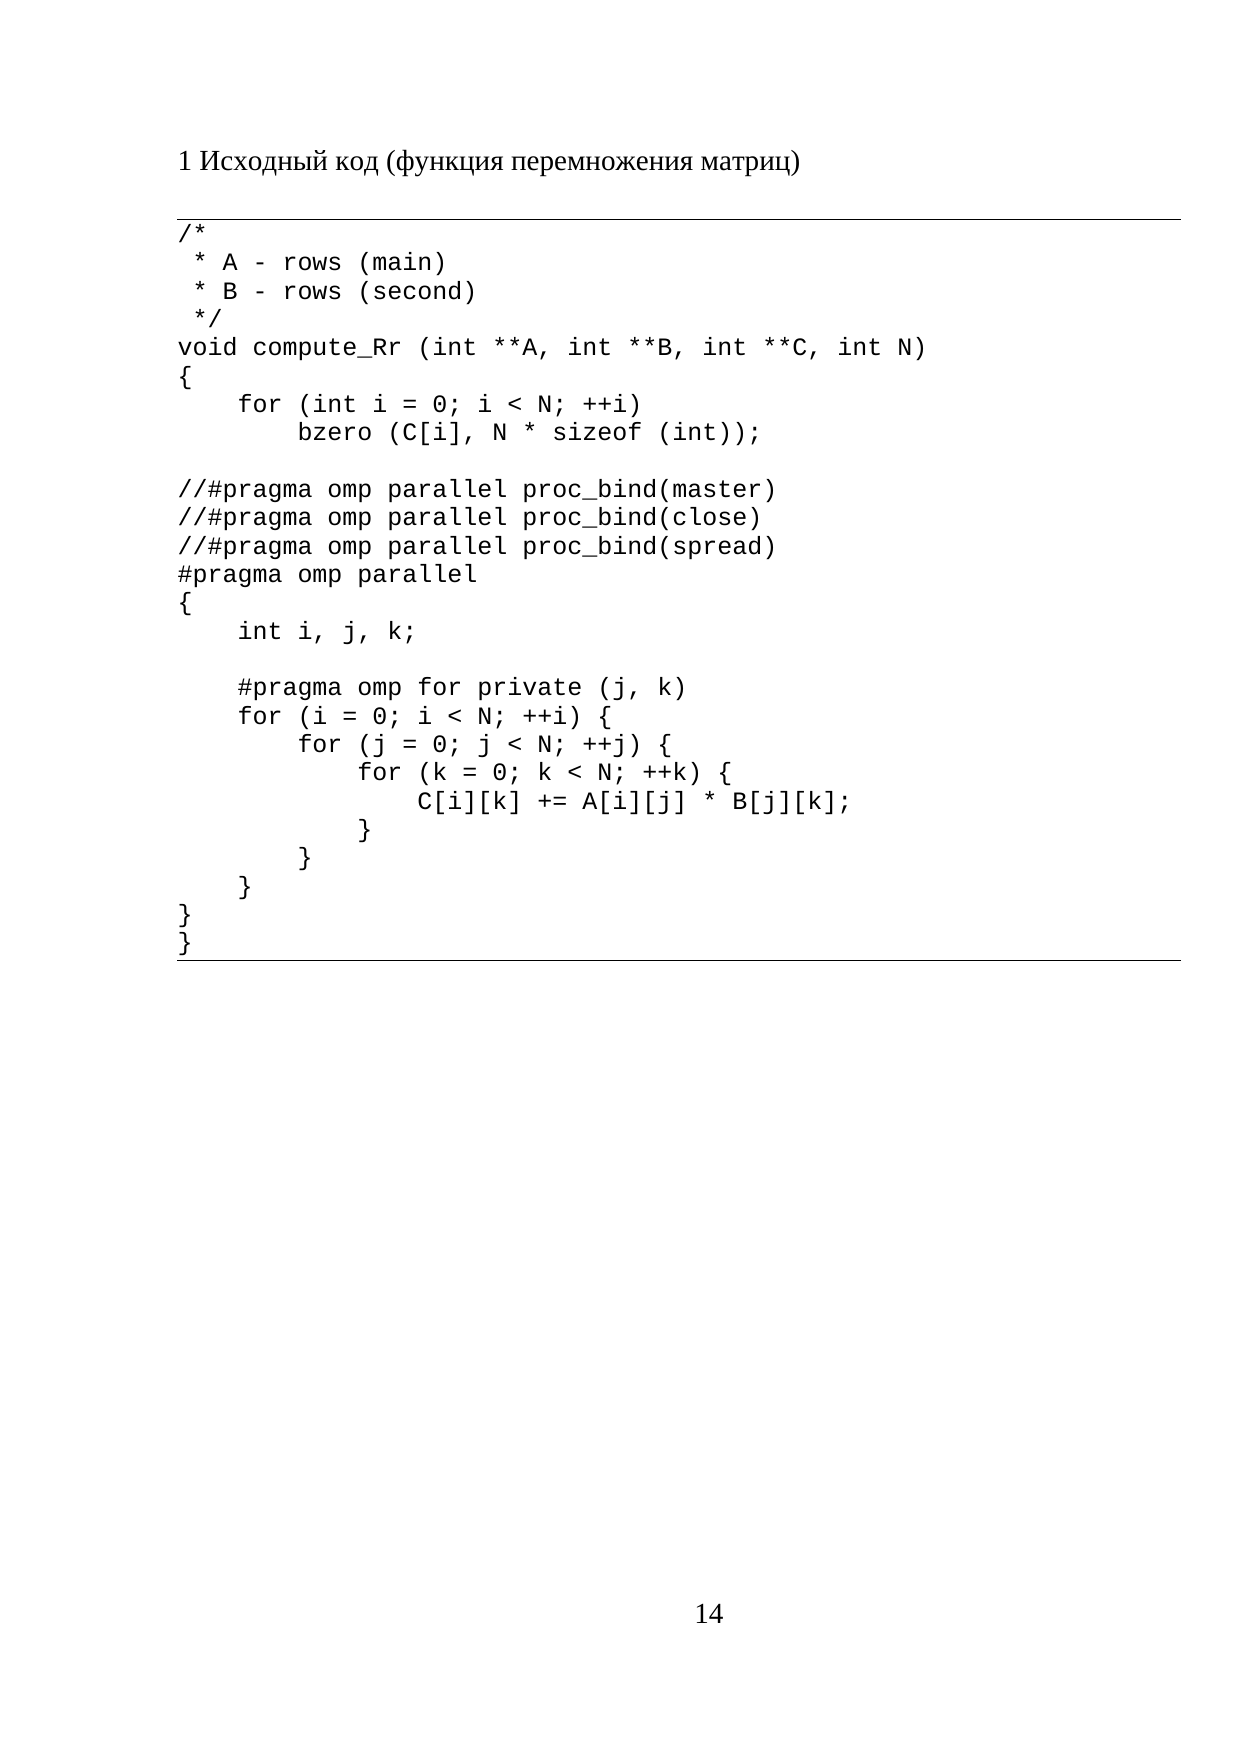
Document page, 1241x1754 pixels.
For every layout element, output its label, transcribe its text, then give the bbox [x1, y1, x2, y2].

text int i, j, k; [177, 618, 1181, 647]
text C[i][k] += A[i][j] * B[j][k]; [177, 788, 1181, 817]
text * B - rows (second) [177, 278, 1181, 307]
text for (i = 0; i < N; ++i) { [177, 703, 1181, 732]
text } [177, 817, 1181, 845]
text */ [177, 307, 1181, 335]
text * A - rows (main) [177, 250, 1181, 278]
text } [177, 902, 1181, 927]
text } [177, 927, 1181, 960]
text } [177, 873, 1181, 902]
text //#pragma omp parallel proc_bind(close) [177, 505, 1181, 533]
text } [177, 845, 1181, 873]
text void compute_Rr (int **A, int **B, int **C, int N) [177, 335, 1181, 363]
text #pragma omp parallel [177, 562, 1181, 590]
text #pragma omp for private (j, k) [177, 675, 1181, 703]
text { [177, 590, 1181, 618]
text for (j = 0; j < N; ++j) { [177, 732, 1181, 760]
text for (int i = 0; i < N; ++i) [177, 392, 1181, 420]
text 1 Исходный код (функция перемножения матриц) [177, 143, 1181, 177]
text for (k = 0; k < N; ++k) { [177, 760, 1181, 788]
text bzero (C[i], N * sizeof (int)); [177, 420, 1181, 448]
text { [177, 363, 1181, 392]
text //#pragma omp parallel proc_bind(spread) [177, 533, 1181, 562]
text //#pragma omp parallel proc_bind(master) [177, 477, 1181, 505]
text /* [177, 220, 1181, 250]
